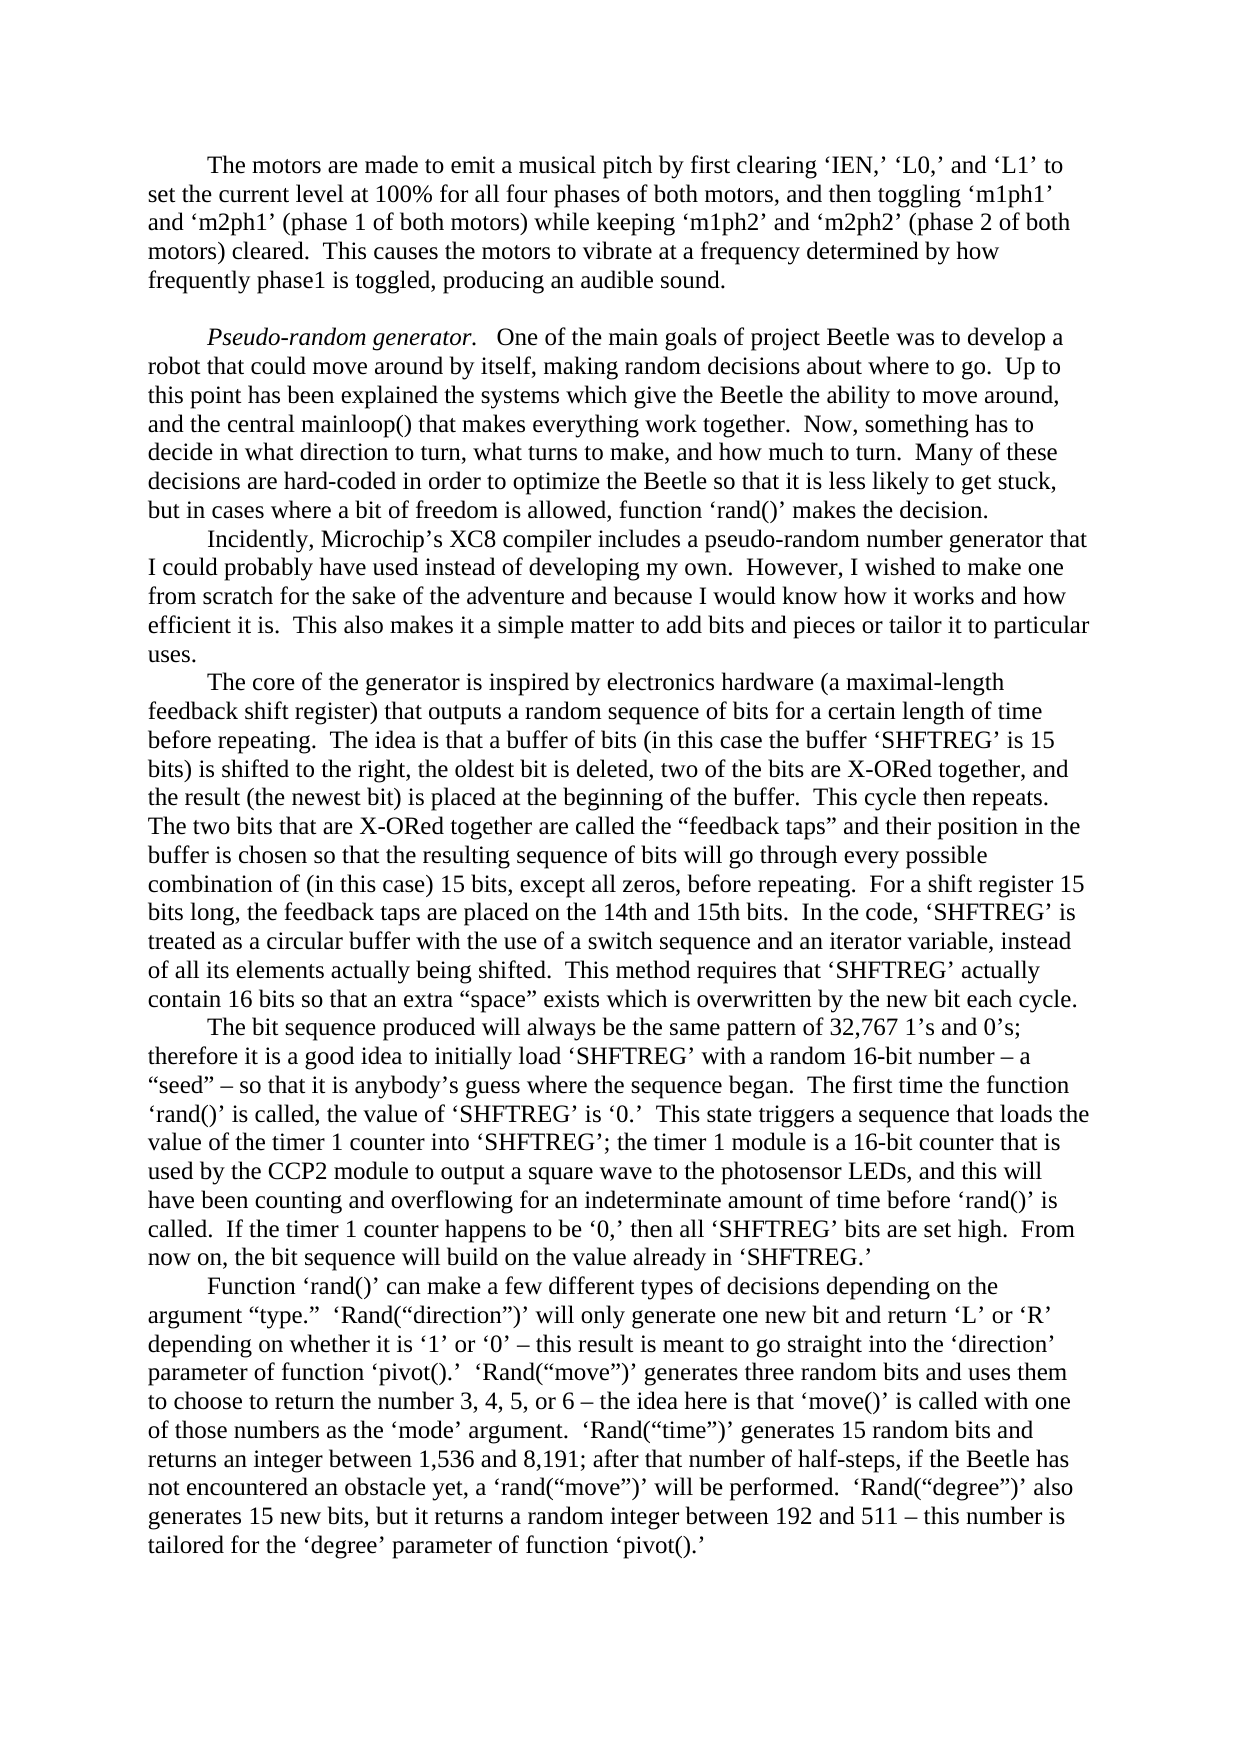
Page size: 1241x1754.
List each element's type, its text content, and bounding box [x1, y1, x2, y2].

text The bit sequence produced will always be the same pattern of 32,767 1’s and 0’s; therefore it is a good idea to initially load ‘SHFTREG’ with a random 16-bit number – a “seed” – so that it is anybody’s guess where the sequence began. The first time the function ‘rand()’ is called, the value of ‘SHFTREG’ is ‘0.’ This state triggers a sequence that loads the value of the timer 1 counter into ‘SHFTREG’; the timer 1 module is a 16-bit counter that is used by the CCP2 module to output a square wave to the photosensor LEDs, and this will have been counting and overflowing for an indeterminate amount of time before ‘rand()’ is called. If the timer 1 counter happens to be ‘0,’ then all ‘SHFTREG’ bits are set high. From now on, the bit sequence will build on the value already in ‘SHFTREG.’ [148, 1012, 1092, 1271]
text The core of the generator is inspired by electronics hardware (a maximal-length feedback shift register) that outputs a random sequence of bits for a certain length of time before repeating. The idea is that a buffer of bits (in this case the buffer ‘SHFTREG’ is 15 bits) is shifted to the right, the oldest bit is deleted, two of the bits are X-ORed together, and the result (the newest bit) is placed at the beginning of the buffer. This cycle then repeats. The two bits that are X-ORed together are called the “feedback taps” and their position in the buffer is chosen so that the resulting sequence of bits will go through every possible combination of (in this case) 15 bits, except all zeros, before repeating. For a shift register 15 bits long, the feedback taps are placed on the 14th and 15th bits. In the code, ‘SHFTREG’ is treated as a circular buffer with the use of a switch sequence and an iterator variable, instead of all its elements actually being shifted. This method requires that ‘SHFTREG’ actually contain 16 bits so that an extra “space” exists which is overwritten by the new bit each cycle. [148, 667, 1092, 1012]
text Function ‘rand()’ can make a few different types of decisions depending on the argument “type.” ‘Rand(“direction”)’ will only generate one new bit and return ‘L’ or ‘R’ depending on whether it is ‘1’ or ‘0’ – this result is meant to go straight into the ‘direction’ parameter of function ‘pivot().’ ‘Rand(“move”)’ generates three random bits and uses them to choose to return the number 3, 4, 5, or 6 – the idea here is that ‘move()’ is called with one of those numbers as the ‘mode’ argument. ‘Rand(“time”)’ generates 15 random bits and returns an integer between 1,536 and 8,191; after that number of half-steps, if the Beetle has not encountered an obstacle yet, a ‘rand(“move”)’ will be performed. ‘Rand(“degree”)’ also generates 15 new bits, but it returns a random integer between 192 and 511 – this number is tailored for the ‘degree’ parameter of function ‘pivot().’ [148, 1271, 1092, 1559]
text Incidently, Microchip’s XC8 compiler includes a pseudo-random number generator that I could probably have used instead of developing my own. However, I wished to make one from scratch for the sake of the adventure and because I would know how it works and how efficient it is. This also makes it a simple matter to add bits and pieces or tailor it to particular uses. [148, 524, 1092, 667]
text The motors are made to emit a musical pitch by first clearing ‘IEN,’ ‘L0,’ and ‘L1’ to set the current level at 100% for all four phases of both motors, and then toggling ‘m1ph1’ and ‘m2ph1’ (phase 1 of both motors) while keeping ‘m1ph2’ and ‘m2ph2’ (phase 2 of both motors) cleared. This causes the motors to vibrate at a frequency determined by how frequently phase1 is toggled, producing an audible sound. [148, 150, 1092, 294]
text Pseudo-random generator. One of the main goals of project Beetle was to develop a robot that could move around by itself, making random decisions about where to go. Up to this point has been explained the systems which give the Beetle the ability to move around, and the central mainloop() that makes everything work together. Now, something has to decide in what direction to turn, what turns to make, and how much to turn. Many of these decisions are hard-coded in order to optimize the Beetle so that it is less likely to get stuck, but in cases where a bit of freedom is allowed, function ‘rand()’ makes the decision. [148, 322, 1092, 524]
